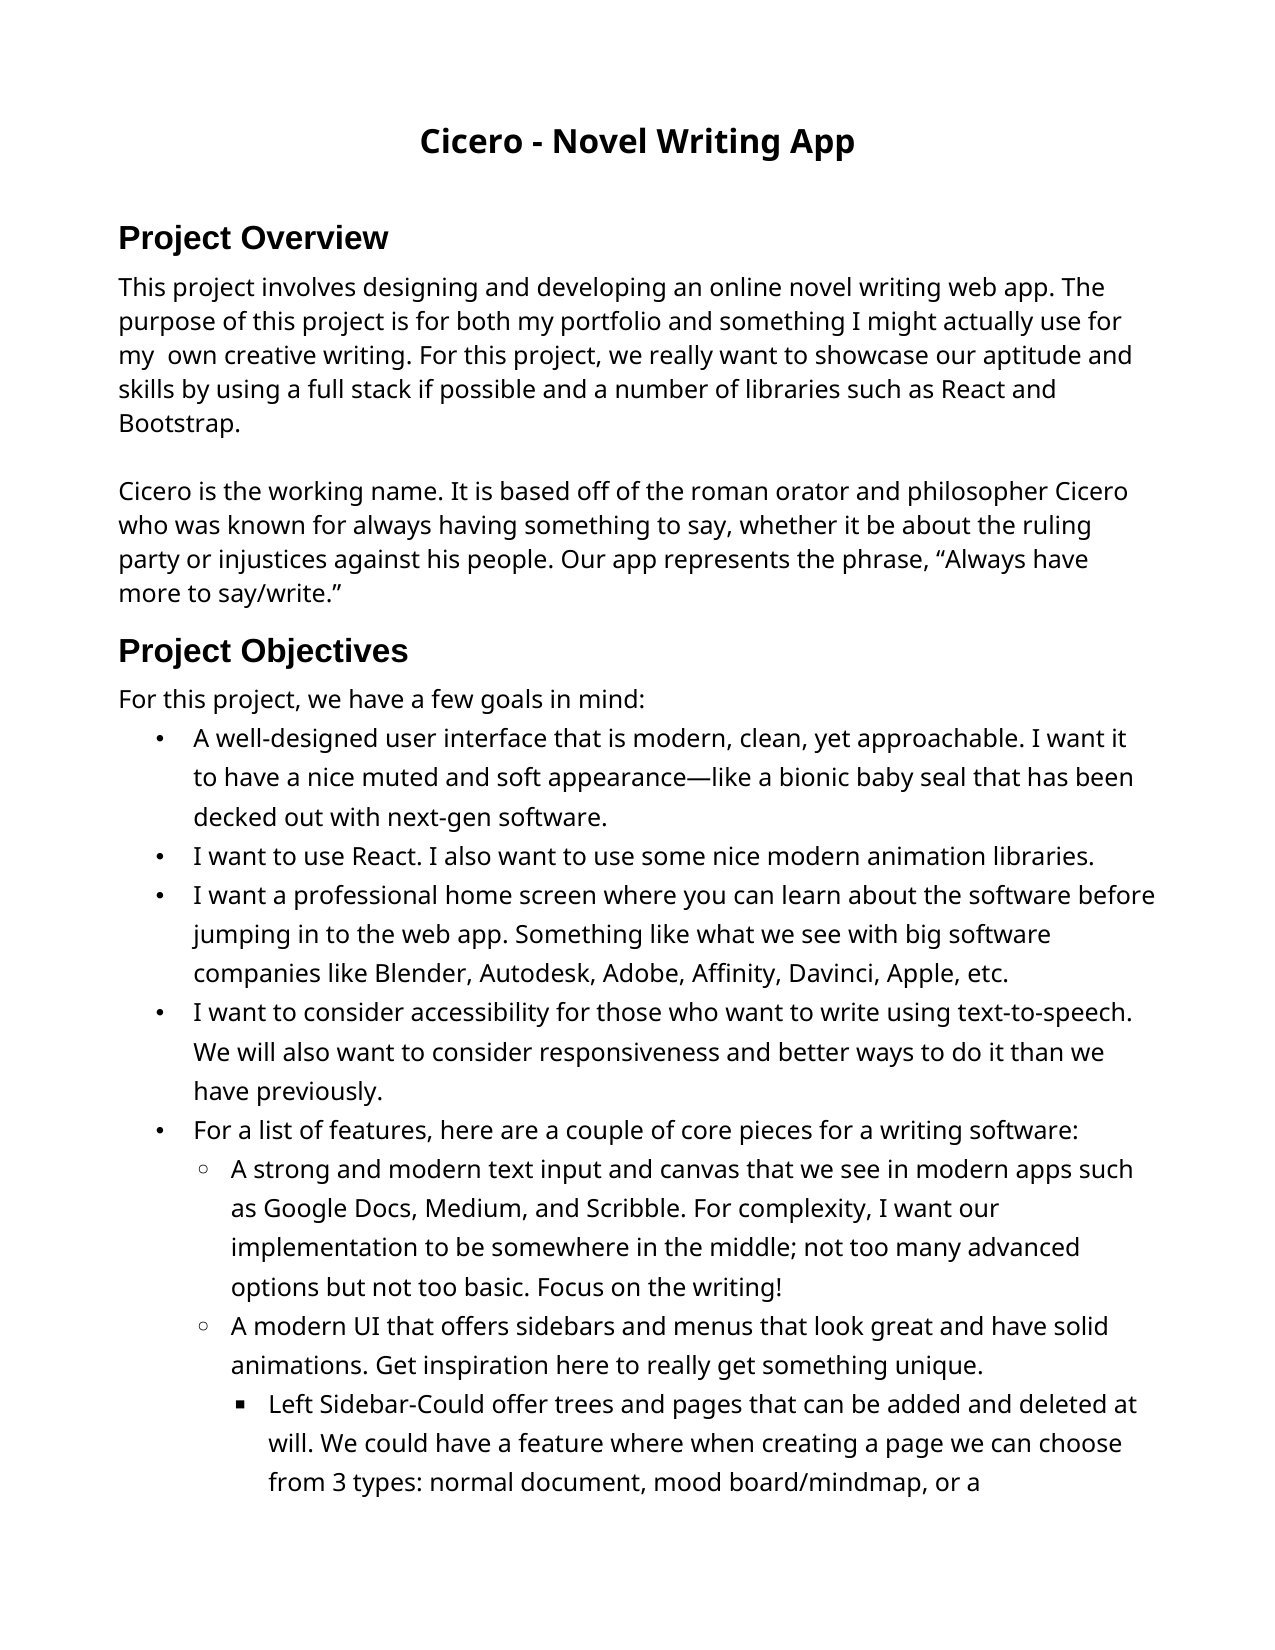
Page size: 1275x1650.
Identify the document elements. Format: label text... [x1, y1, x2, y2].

subtitle Project Objectives [118, 631, 1157, 669]
list A modern UI that offers sidebars and menus that look great and have solid animations. Get inspiration here to really get something unique. [193, 1308, 1157, 1382]
text Cicero - Novel Writing App [118, 118, 1157, 163]
list Left Sidebar-Could offer trees and pages that can be added and deleted at will. We could have a feature where when creating a page we can choose from 3 types: normal document, mood board/mindmap, or a [231, 1387, 1157, 1499]
text For this project, we have a few goals in mind: [118, 682, 1157, 716]
list A strong and modern text input and canvas that we see in modern apps such as Google Docs, Medium, and Scribble. For complexity, I want our implementation to be somewhere in the middle; not too many advanced options but not too basic. Focus on the writing! [193, 1152, 1157, 1303]
text This project involves designing and developing an online novel writing web app. The purpose of this project is for both my portfolio and something I might actually use for my own creative writing. For this project, we really want to showcase our aptitude and skills by using a full stack if possible and a number of libraries such as React and Bootstrap. [118, 269, 1157, 440]
list I want to use React. I also want to use some nice modern animation libraries. [156, 838, 1157, 872]
text Cicero is the working name. It is based off of the roman orator and philosopher Cicero who was known for always having something to say, whether it be about the ruling party or injustices against his people. Our app represents the phrase, “Always have more to say/write.” [118, 474, 1157, 610]
subtitle Project Overview [118, 218, 1157, 257]
list I want to consider accessibility for those who want to write using text-to-speech. We will also want to consider responsiveness and better ways to do it than we have previously. [156, 995, 1157, 1107]
list A well-designed user interface that is modern, clean, yet approachable. I want it to have a nice muted and soft appearance—like a bionic baby seal that has been decked out with next-gen software. [156, 721, 1157, 833]
list For a list of features, here are a couple of core pieces for a writing software: [156, 1113, 1157, 1147]
list I want a professional home screen where you can learn about the software before jumping in to the web app. Something like what we see with big software companies like Blender, Autodesk, Adobe, Affinity, Davinci, Apple, etc. [156, 878, 1157, 990]
